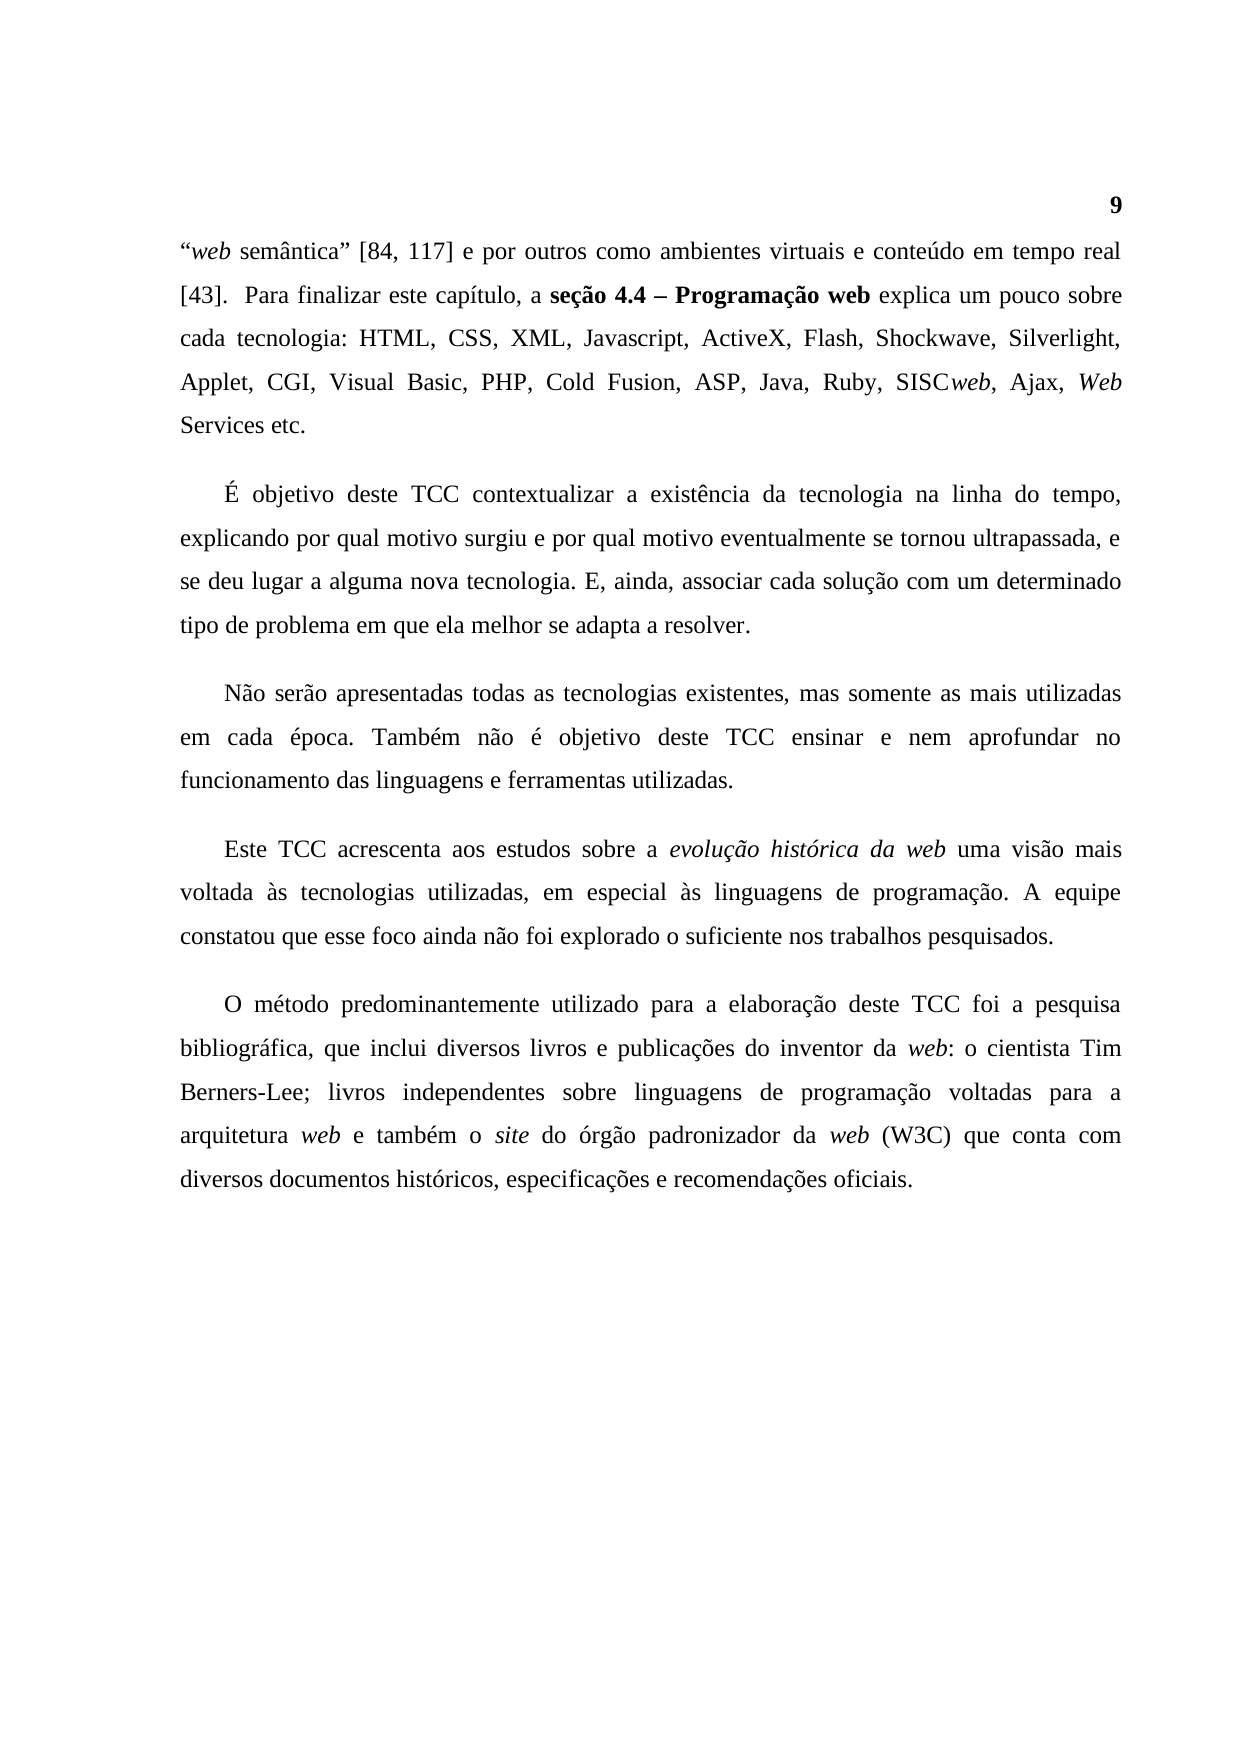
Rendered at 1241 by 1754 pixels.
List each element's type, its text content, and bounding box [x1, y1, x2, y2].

text O método predominantemente utilizado para a elaboração deste TCC foi a pesquisa bibliográfica, que inclui diversos livros e publicações do inventor da web: o cientista Tim Berners‑Lee; livros independentes sobre linguagens de programação voltadas para a arquitetura web e também o site do órgão padronizador da web (W3C) que conta com diversos documentos históricos, especificações e recomendações oficiais. [180, 989, 1122, 1193]
text “web semântica” [84, 117] e por outros como ambientes virtuais e conteúdo em tempo real [43]. Para finalizar este capítulo, a seção 4.4 – Programação web explica um pouco sobre cada tecnologia: HTML, CSS, XML, Javascript, ActiveX, Flash, Shockwave, Silverlight, Applet, CGI, Visual Basic, PHP, Cold Fusion, ASP, Java, Ruby, SISCweb, Ajax, Web Services etc. [180, 236, 1122, 439]
text Não serão apresentadas todas as tecnologias existentes, mas somente as mais utilizadas em cada época. Também não é objetivo deste TCC ensinar e nem aprofundar no funcionamento das linguagens e ferramentas utilizadas. [180, 678, 1122, 794]
text É objetivo deste TCC contextualizar a existência da tecnologia na linha do tempo, explicando por qual motivo surgiu e por qual motivo eventualmente se tornou ultrapassada, e se deu lugar a alguma nova tecnologia. E, ainda, associar cada solução com um determinado tipo de problema em que ela melhor se adapta a resolver. [180, 479, 1122, 639]
text Este TCC acrescenta aos estudos sobre a evolução histórica da web uma visão mais voltada às tecnologias utilizadas, em especial às linguagens de programação. A equipe constatou que esse foco ainda não foi explorado o suficiente nos trabalhos pesquisados. [180, 834, 1122, 950]
